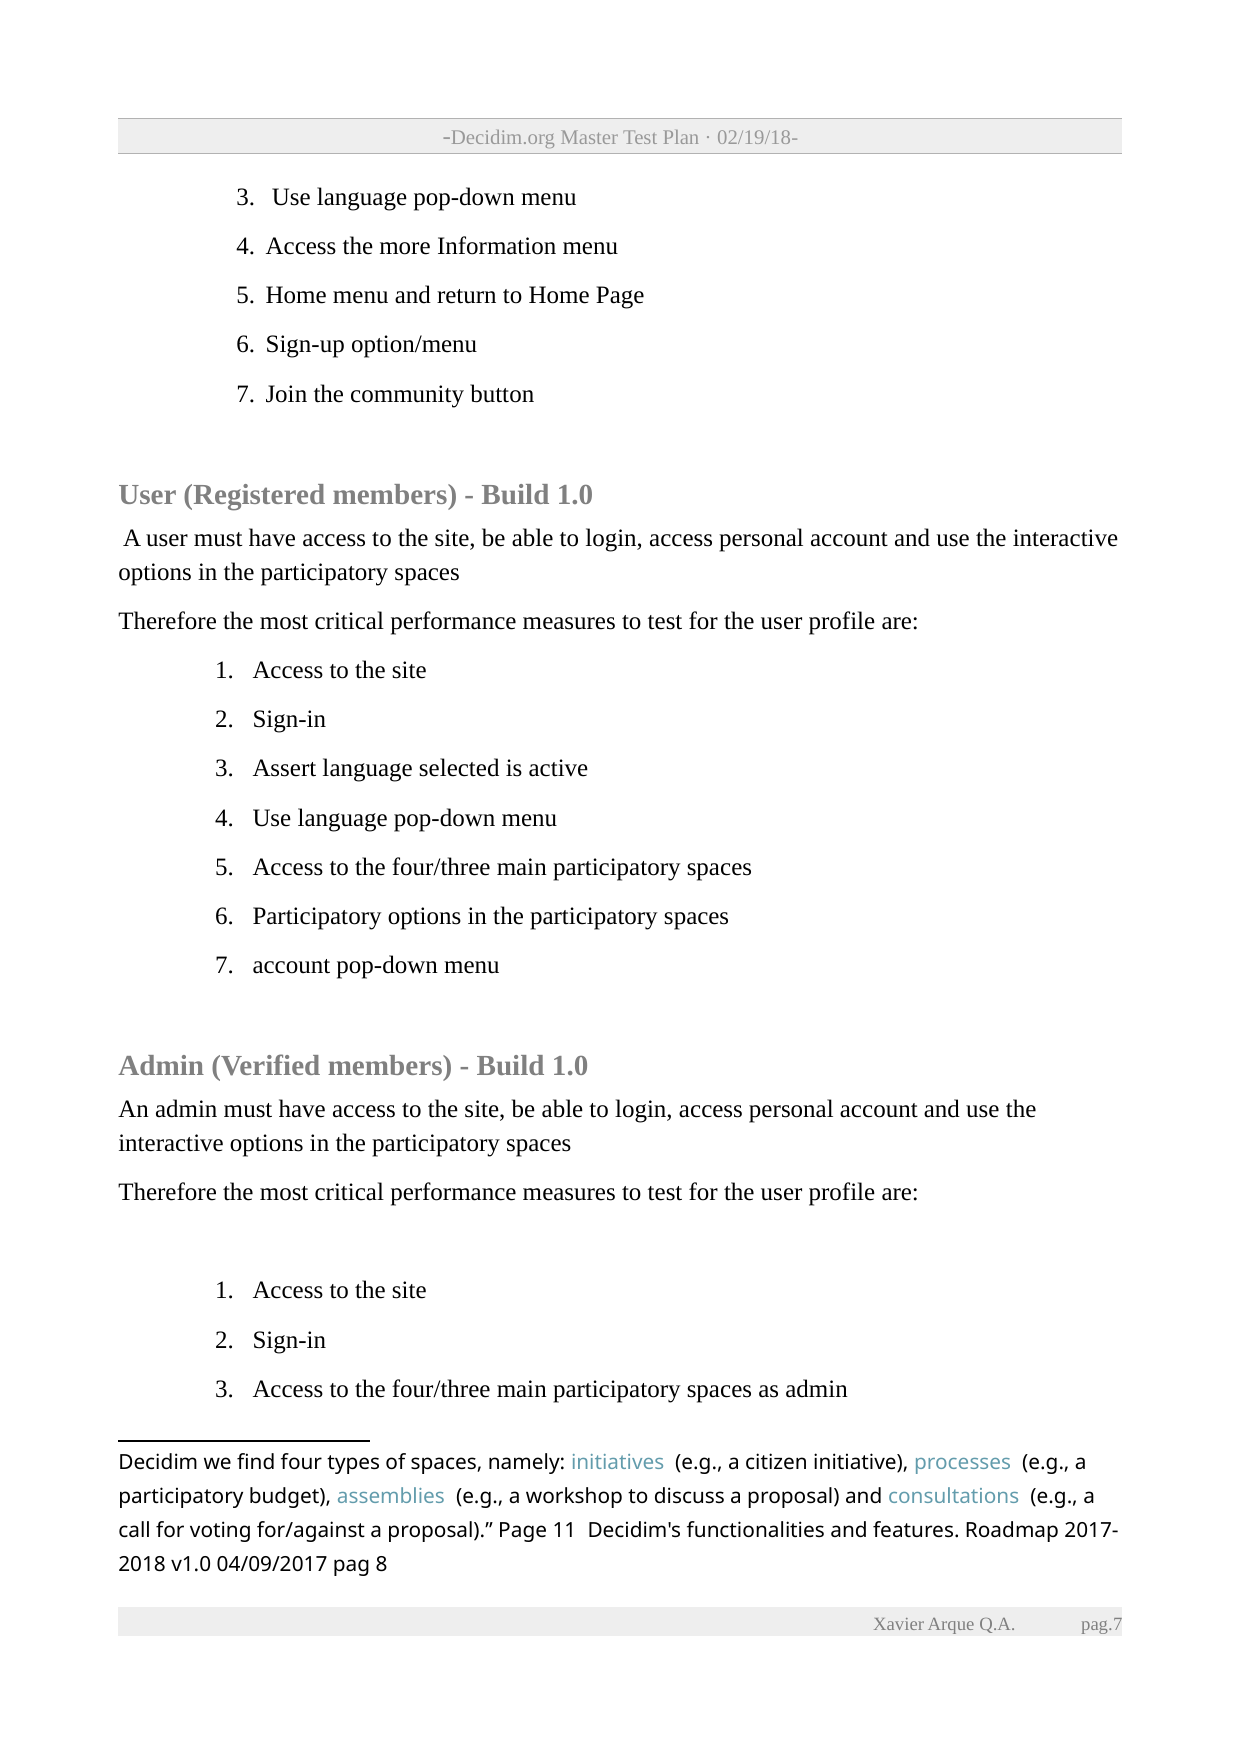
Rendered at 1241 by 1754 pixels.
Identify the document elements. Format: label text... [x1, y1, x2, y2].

list Sign-in [215, 704, 1122, 733]
list Home menu and return to Home Page [236, 281, 1122, 309]
list Assert language selected is active [215, 753, 1122, 782]
list Sign-in [215, 1325, 1122, 1353]
text Therefore the most critical performance measures to test for the user profile are: [118, 1177, 1122, 1206]
text A user must have access to the site, be able to login, access personal account and use the interactive options in the participatory spaces [118, 523, 1122, 586]
text Therefore the most critical performance measures to test for the user profile are: [118, 606, 1122, 635]
list Access to the site [215, 1276, 1122, 1304]
list account pop-down menu [215, 950, 1122, 978]
list Sign-up option/menu [236, 329, 1122, 358]
list Decidim we find four types of spaces, namely: initiatives (e.g., a citizen initiative), processes (e.g., a participatory budget), assemblies (e.g., a workshop to discuss a proposal) and consultations (e.g., a call for voting for/against a proposal).” Page 11 Decidim's functionalities and features. Roadmap 2017-2018 v1.0 04/09/2017 pag 8 [118, 1447, 1122, 1578]
list Access to the four/three main participatory spaces as admin [215, 1374, 1122, 1402]
text An admin must have access to the site, be able to login, access personal account and use the interactive options in the participatory spaces [118, 1094, 1122, 1157]
list Use language pop-down menu [215, 803, 1122, 831]
list Use language pop-down menu [236, 182, 1122, 211]
list Access the more Information menu [236, 231, 1122, 260]
list Access to the four/three main participatory spaces [215, 852, 1122, 880]
list Participatory options in the participatory spaces [215, 901, 1122, 929]
list Access to the site [215, 655, 1122, 684]
subtitle Admin (Verified members) - Build 1.0 [118, 1048, 1122, 1081]
list Join the community button [236, 379, 1122, 407]
subtitle User (Registered members) - Build 1.0 [118, 477, 1122, 510]
